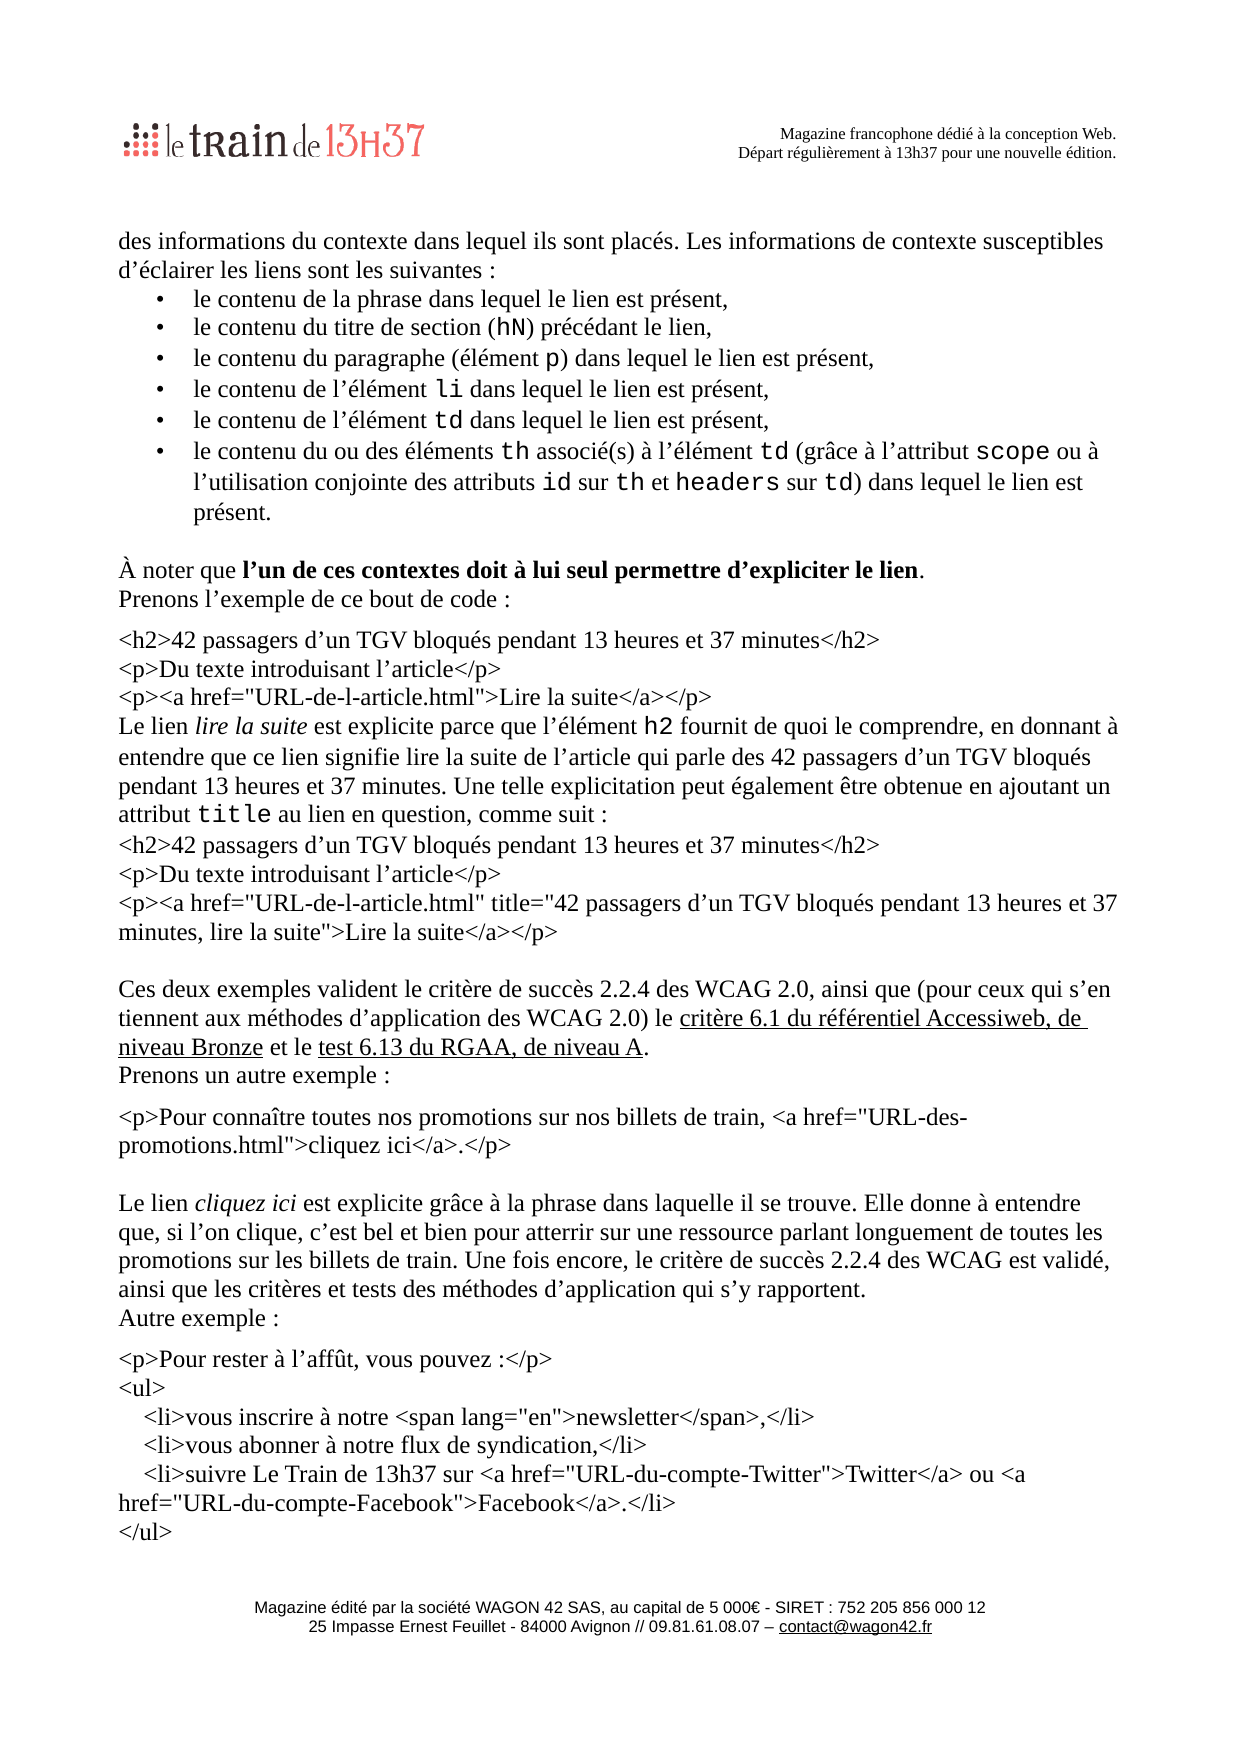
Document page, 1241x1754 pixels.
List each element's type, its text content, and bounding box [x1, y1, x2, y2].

text <h2>42 passagers d’un TGV bloqués pendant 13 heures et 37 minutes</h2> [118, 830, 1122, 859]
text <p>Du texte introduisant l’article</p> [118, 654, 1122, 682]
text <p><a href="URL-de-l-article.html">Lire la suite</a></p> [118, 682, 1122, 711]
picture [123, 123, 425, 157]
text <li>vous inscrire à notre <span lang="en">newsletter</span>,</li> [118, 1402, 1122, 1430]
list le contenu de l’élément li dans lequel le lien est présent, [156, 374, 1122, 405]
text <li>suivre Le Train de 13h37 sur <a href="URL-du-compte-Twitter">Twitter</a> ou <a href="URL-du-compte-Facebook">Facebook</a>.</li> [118, 1459, 1122, 1517]
text <h2>42 passagers d’un TGV bloqués pendant 13 heures et 37 minutes</h2> [118, 625, 1122, 654]
text Le lien cliquez ici est explicite grâce à la phrase dans laquelle il se trouve. Elle donne à entendre que, si l’on clique, c’est bel et bien pour atterrir sur une ressource parlant longuement de toutes les promotions sur les billets de train. Une fois encore, le critère de succès 2.2.4 des WCAG est validé, ainsi que les critères et tests des méthodes d’application qui s’y rapportent. [118, 1188, 1122, 1303]
text <li>vous abonner à notre flux de syndication,</li> [118, 1430, 1122, 1459]
text des informations du contexte dans lequel ils sont placés. Les informations de contexte susceptibles d’éclairer les liens sont les suivantes : [118, 226, 1122, 284]
text Prenons l’exemple de ce bout de code : [118, 584, 1122, 612]
text <p><a href="URL-de-l-article.html" title="42 passagers d’un TGV bloqués pendant 13 heures et 37 minutes, lire la suite">Lire la suite</a></p> [118, 888, 1122, 945]
list le contenu de l’élément td dans lequel le lien est présent, [156, 405, 1122, 436]
text <p>Pour connaître toutes nos promotions sur nos billets de train, <a href="URL-des-promotions.html">cliquez ici</a>.</p> [118, 1102, 1122, 1159]
text Le lien lire la suite est explicite parce que l’élément h2 fournit de quoi le comprendre, en donnant à entendre que ce lien signifie lire la suite de l’article qui parle des 42 passagers d’un TGV bloqués pendant 13 heures et 37 minutes. Une telle explicitation peut également être obtenue en ajoutant un attribut title au lien en question, comme suit : [118, 711, 1122, 830]
list le contenu du ou des éléments th associé(s) à l’élément td (grâce à l’attribut scope ou à l’utilisation conjointe des attributs id sur th et headers sur td) dans lequel le lien est présent. [156, 436, 1122, 526]
list le contenu du paragraphe (élément p) dans lequel le lien est présent, [156, 343, 1122, 374]
text Ces deux exemples valident le critère de succès 2.2.4 des WCAG 2.0, ainsi que (pour ceux qui s’en tiennent aux méthodes d’application des WCAG 2.0) le critère 6.1 du référentiel Accessiweb, de niveau Bronze et le test 6.13 du RGAA, de niveau A. [118, 974, 1122, 1060]
text À noter que l’un de ces contextes doit à lui seul permettre d’expliciter le lien. [118, 555, 1122, 584]
text <p>Du texte introduisant l’article</p> [118, 859, 1122, 888]
text </ul> [118, 1517, 1122, 1545]
text Prenons un autre exemple : [118, 1060, 1122, 1089]
text <ul> [118, 1373, 1122, 1402]
text <p>Pour rester à l’affût, vous pouvez :</p> [118, 1344, 1122, 1373]
list le contenu de la phrase dans lequel le lien est présent, [156, 284, 1122, 312]
text Autre exemple : [118, 1303, 1122, 1332]
list le contenu du titre de section (hN) précédant le lien, [156, 312, 1122, 343]
